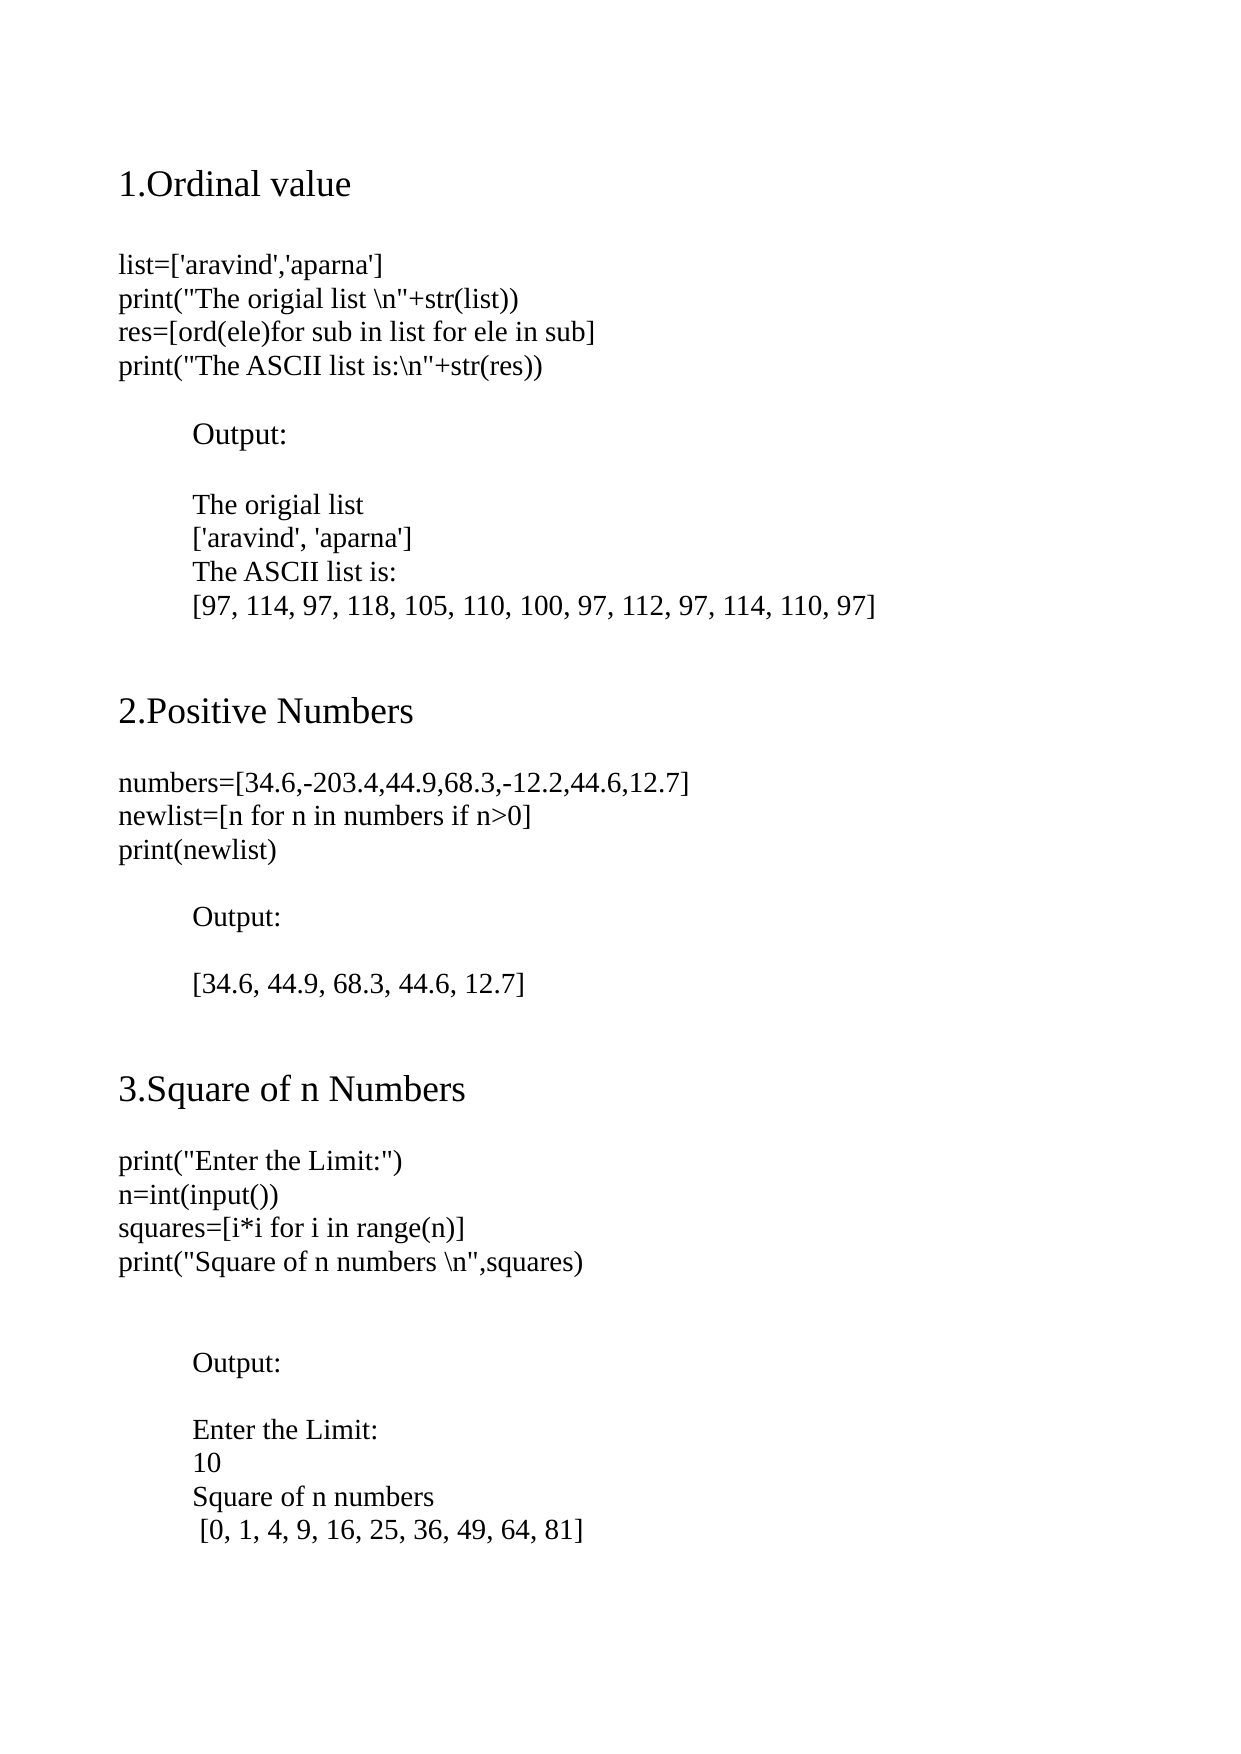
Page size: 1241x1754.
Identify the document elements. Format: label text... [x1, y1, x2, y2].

text Output: [118, 899, 1122, 933]
text ['aravind', 'aparna'] [118, 521, 1122, 554]
text Enter the Limit: [118, 1412, 1122, 1445]
text n=int(input()) [118, 1177, 1122, 1211]
text 2.Positive Numbers [118, 688, 1122, 731]
text [34.6, 44.9, 68.3, 44.6, 12.7] [118, 966, 1122, 1000]
text print("Enter the Limit:") [118, 1143, 1122, 1177]
text [97, 114, 97, 118, 105, 110, 100, 97, 112, 97, 114, 110, 97] [118, 588, 1122, 621]
text 3.Square of n Numbers [118, 1067, 1122, 1110]
text res=[ord(ele)for sub in list for ele in sub] [118, 314, 1122, 348]
text print(newlist) [118, 832, 1122, 866]
text Output: [118, 415, 1122, 451]
text print("The origial list \n"+str(list)) [118, 281, 1122, 314]
text 1.Ordinal value [118, 161, 1122, 204]
text squares=[i*i for i in range(n)] [118, 1211, 1122, 1244]
text print("The ASCII list is:\n"+str(res)) [118, 348, 1122, 382]
text The ASCII list is: [118, 554, 1122, 588]
text Square of n numbers [118, 1479, 1122, 1512]
text 10 [118, 1445, 1122, 1479]
text list=['aravind','aparna'] [118, 247, 1122, 281]
text numbers=[34.6,-203.4,44.9,68.3,-12.2,44.6,12.7] [118, 765, 1122, 798]
text print("Square of n numbers \n",squares) [118, 1244, 1122, 1278]
text The origial list [118, 487, 1122, 521]
text Output: [118, 1345, 1122, 1378]
text newlist=[n for n in numbers if n>0] [118, 798, 1122, 832]
text [0, 1, 4, 9, 16, 25, 36, 49, 64, 81] [118, 1512, 1122, 1546]
